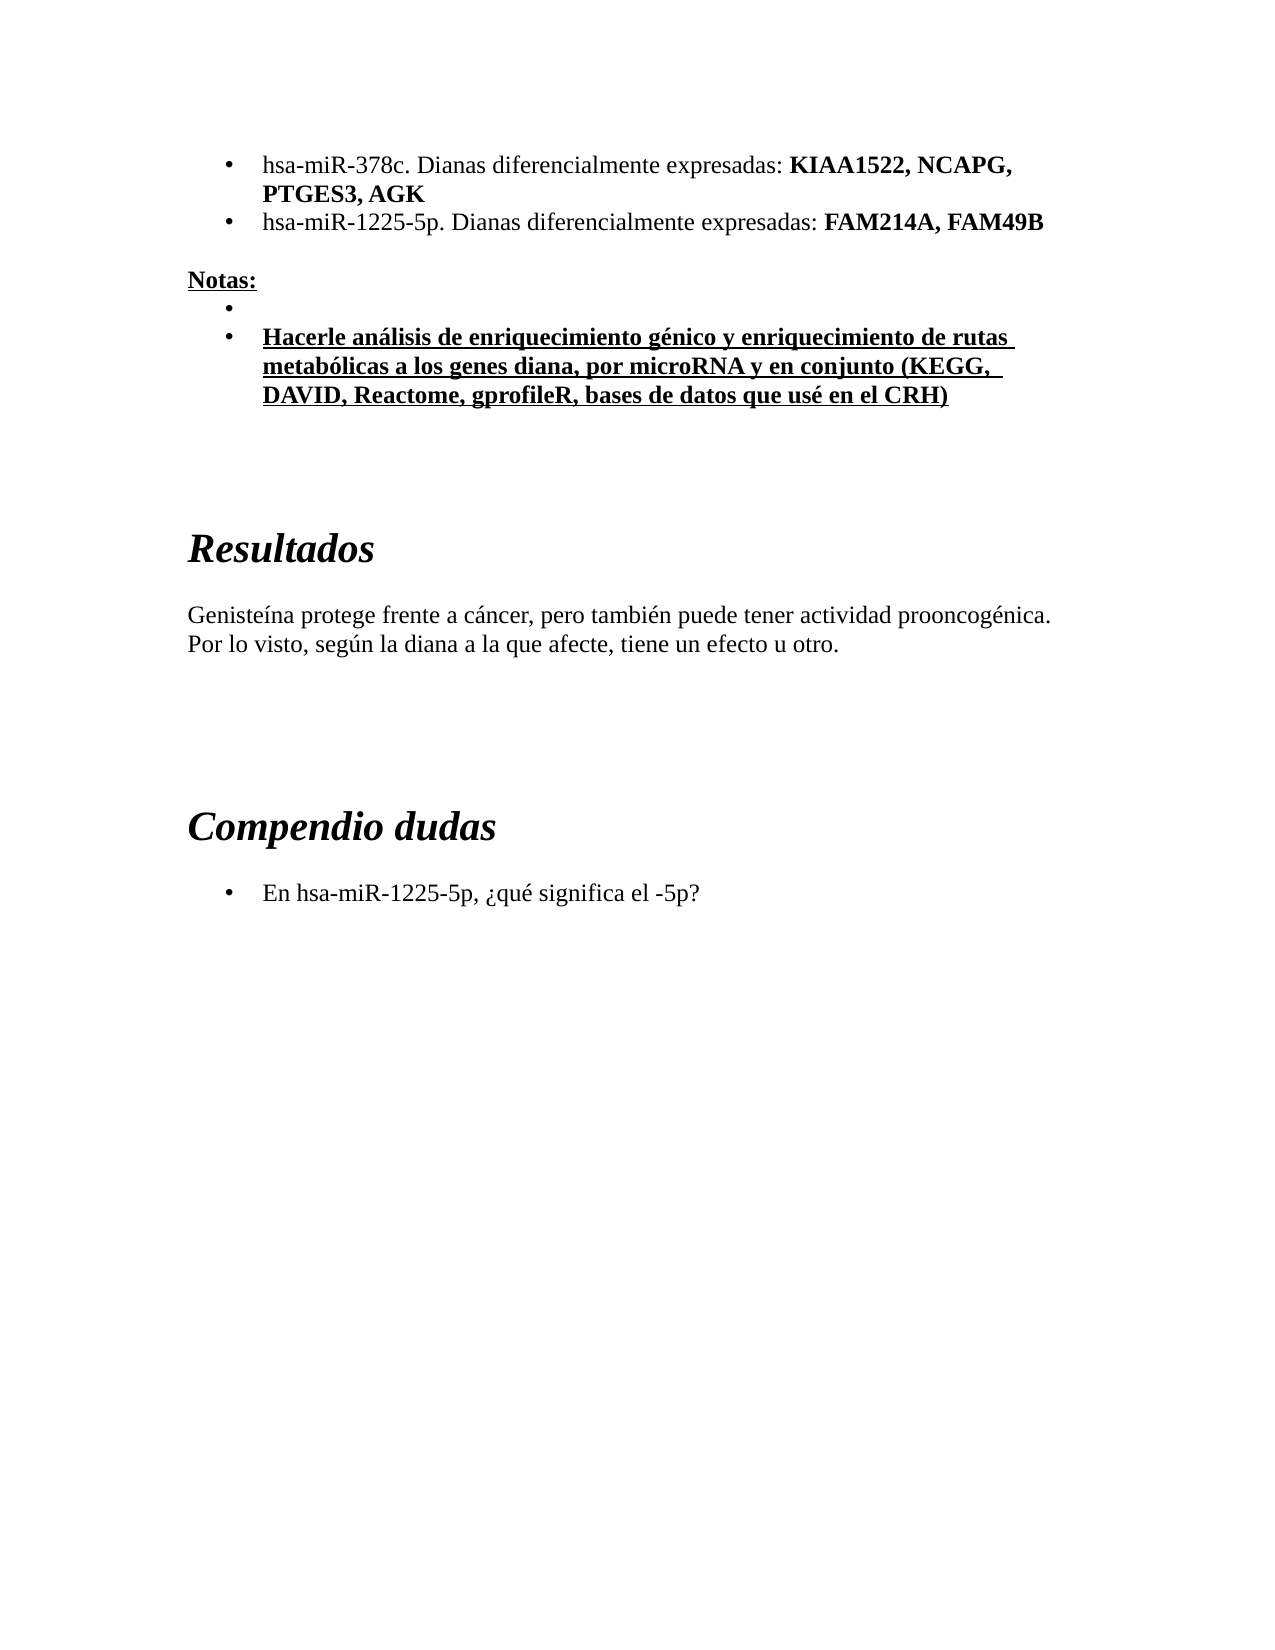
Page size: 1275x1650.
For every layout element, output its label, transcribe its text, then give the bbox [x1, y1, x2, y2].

text Resultados [187, 524, 1087, 572]
text Compendio dudas [187, 802, 1087, 849]
list hsa-miR-1225-5p. Dianas diferencialmente expresadas: FAM214A, FAM49B [225, 207, 1087, 236]
list hsa-miR-378c. Dianas diferencialmente expresadas: KIAA1522, NCAPG, PTGES3, AGK [225, 150, 1087, 207]
list Hacerle análisis de enriquecimiento génico y enriquecimiento de rutas metabólicas a los genes diana, por microRNA y en conjunto (KEGG, DAVID, Reactome, gprofileR, bases de datos que usé en el CRH) [225, 322, 1087, 409]
text Genisteína protege frente a cáncer, pero también puede tener actividad prooncogénica. Por lo visto, según la diana a la que afecte, tiene un efecto u otro. [187, 600, 1087, 658]
text Notas: [187, 265, 1087, 294]
list En hsa-miR-1225-5p, ¿qué significa el -5p? [225, 878, 1087, 907]
